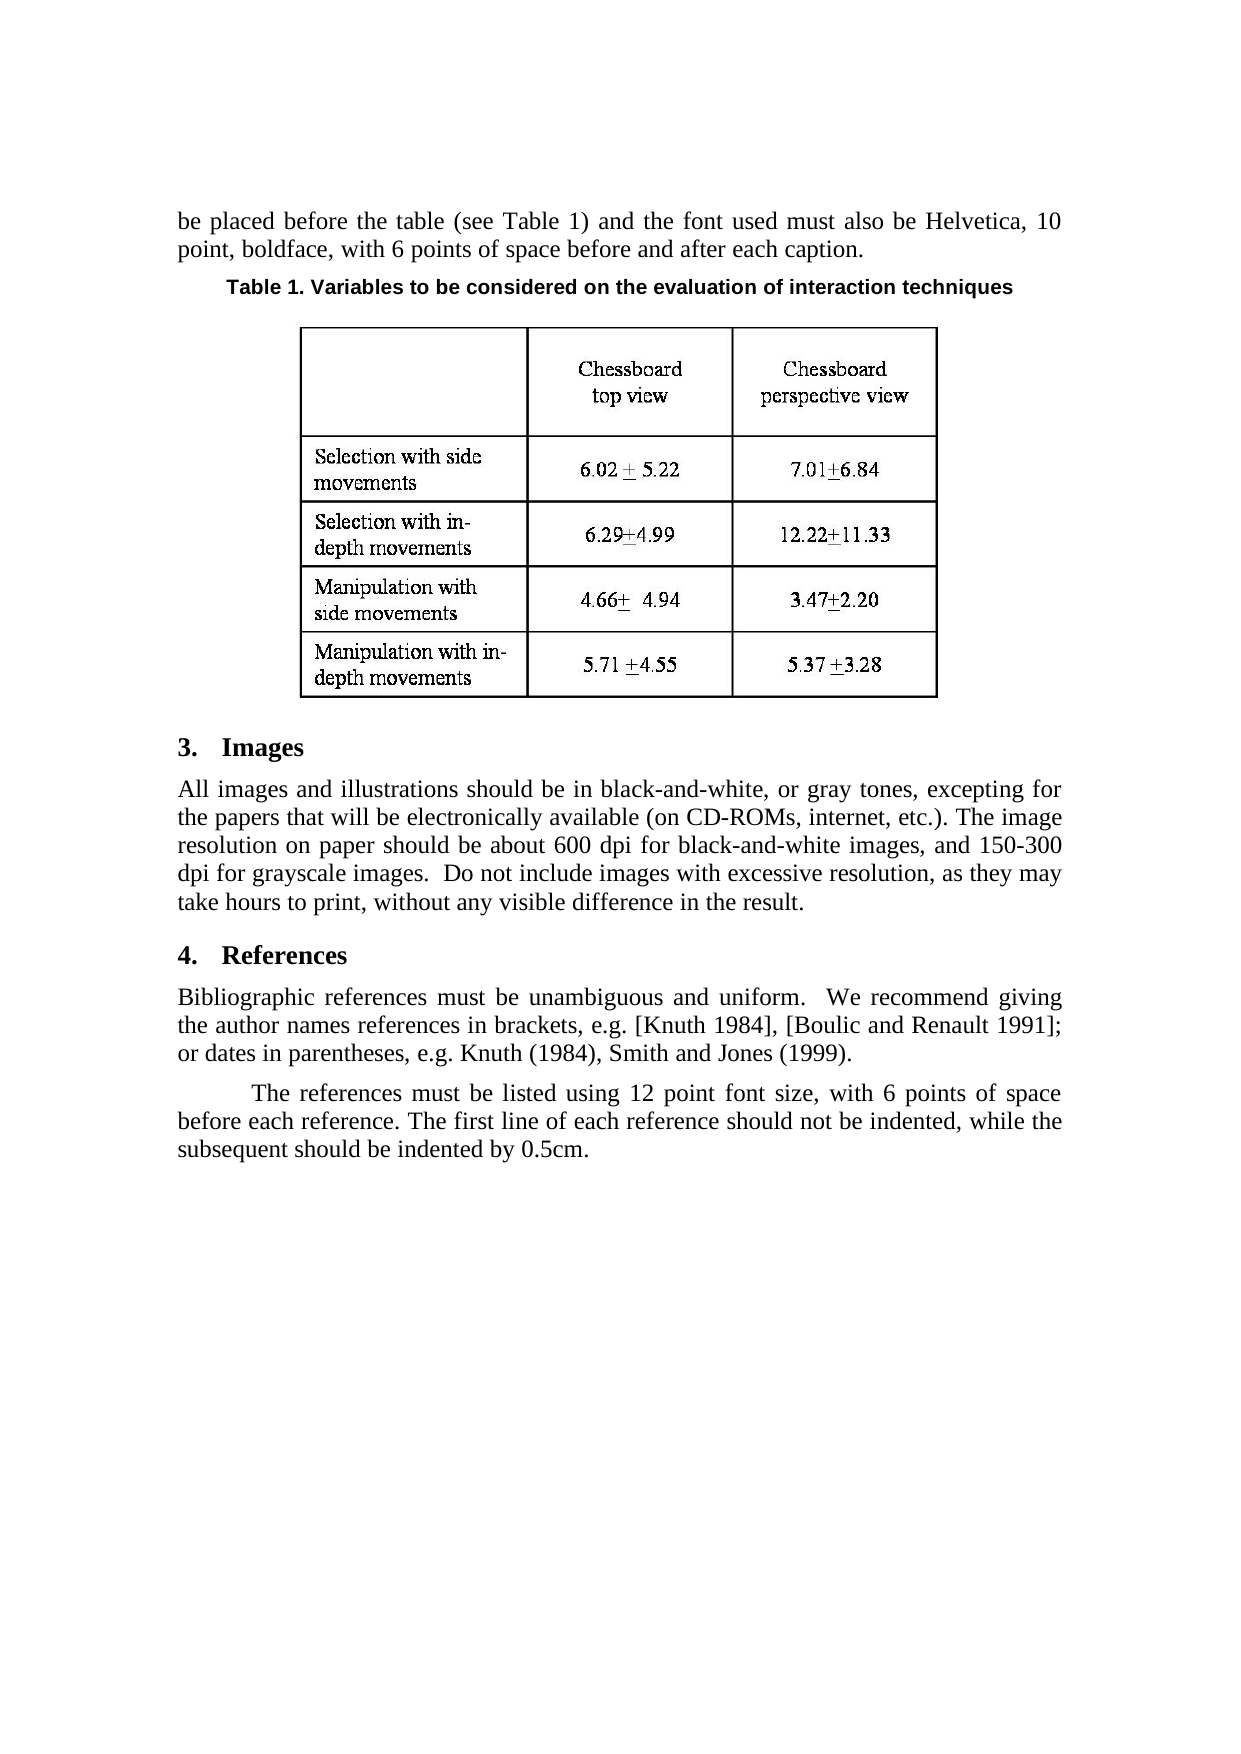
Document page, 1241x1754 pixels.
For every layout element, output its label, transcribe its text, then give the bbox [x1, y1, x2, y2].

picture [293, 323, 941, 703]
text The references must be listed using 12 point font size, with 6 points of space before each reference. The first line of each reference should not be indented, while the subsequent should be indented by 0.5cm. [177, 1079, 1063, 1163]
text All images and illustrations should be in black-and-white, or gray tones, excepting for the papers that will be electronically available (on CD-ROMs, internet, etc.). The image resolution on paper should be about 600 dpi for black-and-white images, and 150-300 dpi for grayscale images. Do not include images with excessive resolution, as they may take hours to print, without any visible difference in the result. [177, 775, 1063, 915]
title Images [177, 733, 1063, 763]
text Table 1. Variables to be considered on the evaluation of interaction techniques [224, 275, 1016, 299]
text Bibliographic references must be unambiguous and uniform. We recommend giving the author names references in brackets, e.g. [Knuth 1984], [Boulic and Renault 1991]; or dates in parentheses, e.g. Knuth (1984), Smith and Jones (1999). [177, 983, 1063, 1067]
text be placed before the table (see Table 1) and the font used must also be Helvetica, 10 point, boldface, with 6 points of space before and after each caption. [177, 207, 1063, 263]
title References [177, 940, 1063, 970]
